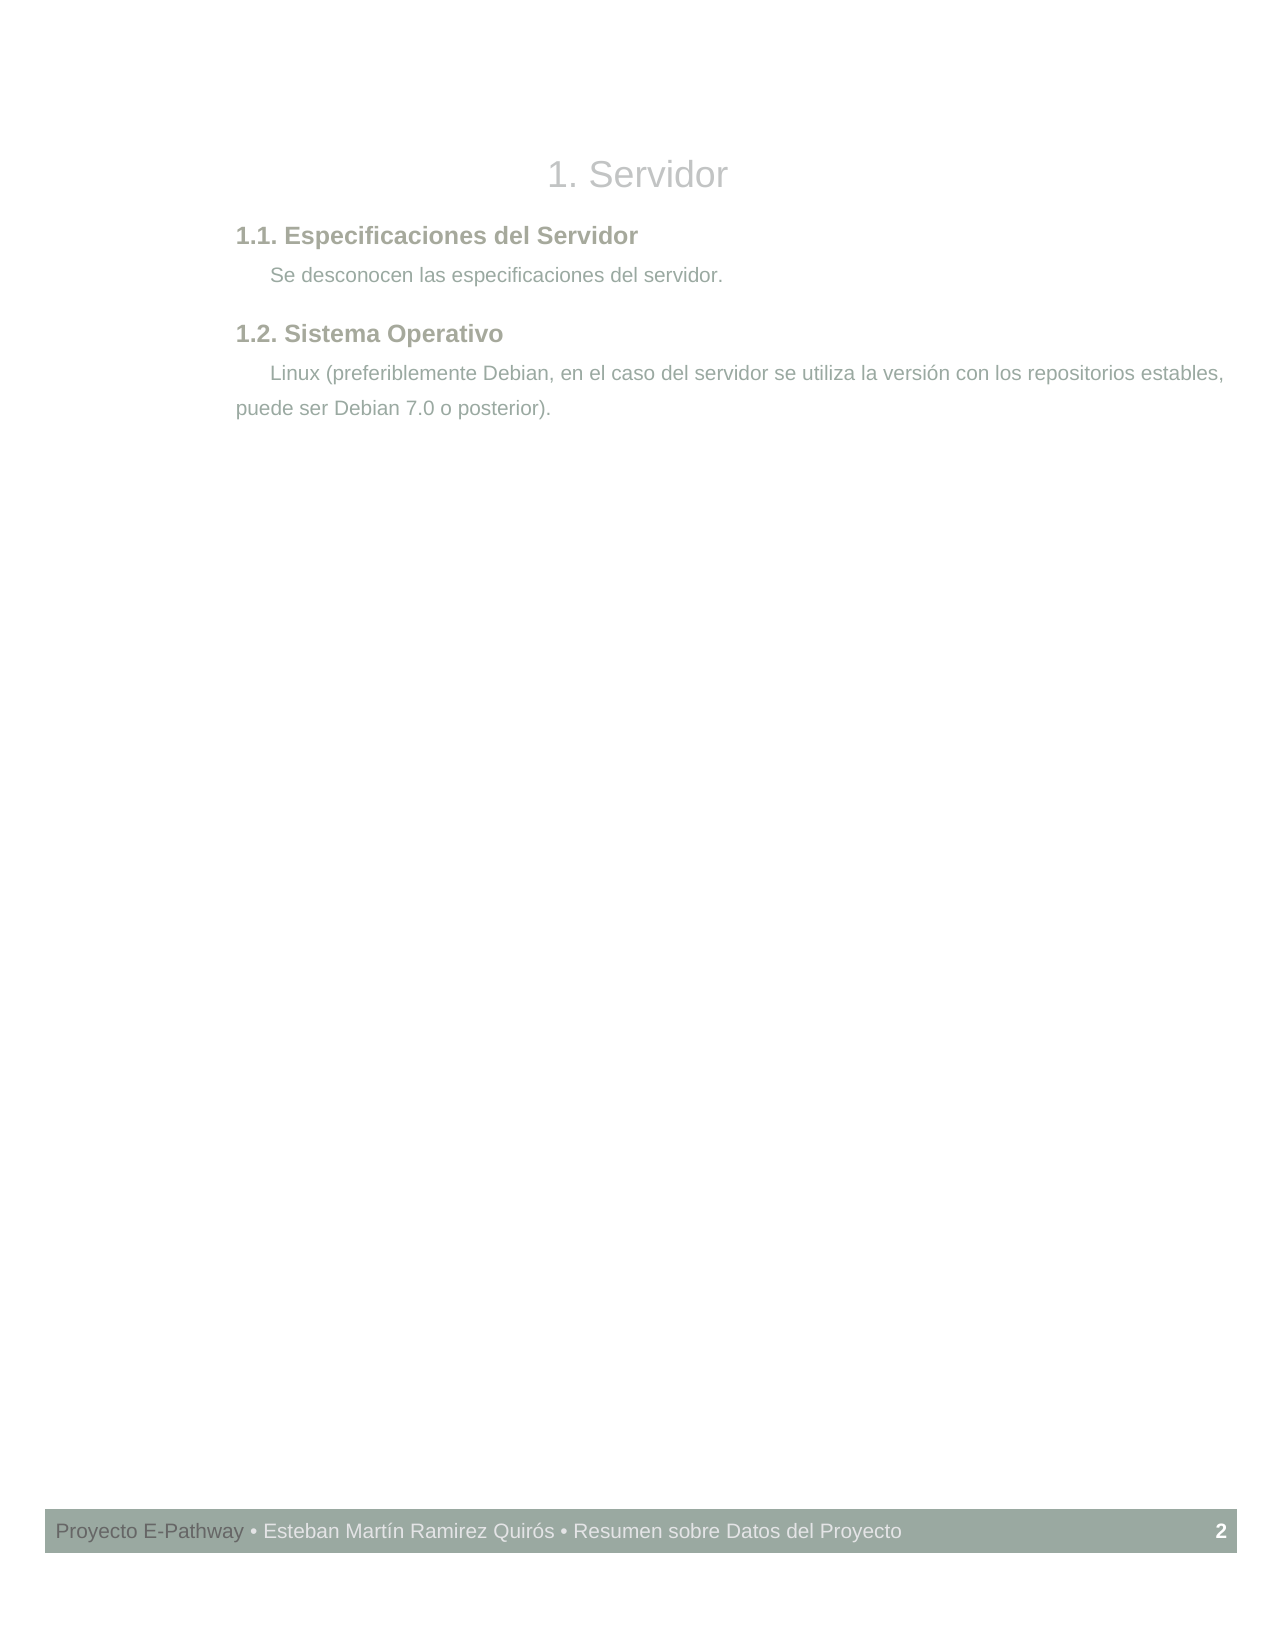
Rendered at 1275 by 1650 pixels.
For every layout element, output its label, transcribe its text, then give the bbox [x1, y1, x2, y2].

text Linux (preferiblemente Debian, en el caso del servidor se utiliza la versión con los repositorios estables, puede ser Debian 7.0 o posterior). [236, 361, 1230, 419]
subtitle 1.2. Sistema Operativo [236, 319, 1230, 347]
subtitle 1.1. Especificaciones del Servidor [236, 222, 1230, 250]
text Se desconocen las especificaciones del servidor. [236, 264, 1230, 287]
subtitle 1. Servidor [45, 153, 1230, 195]
